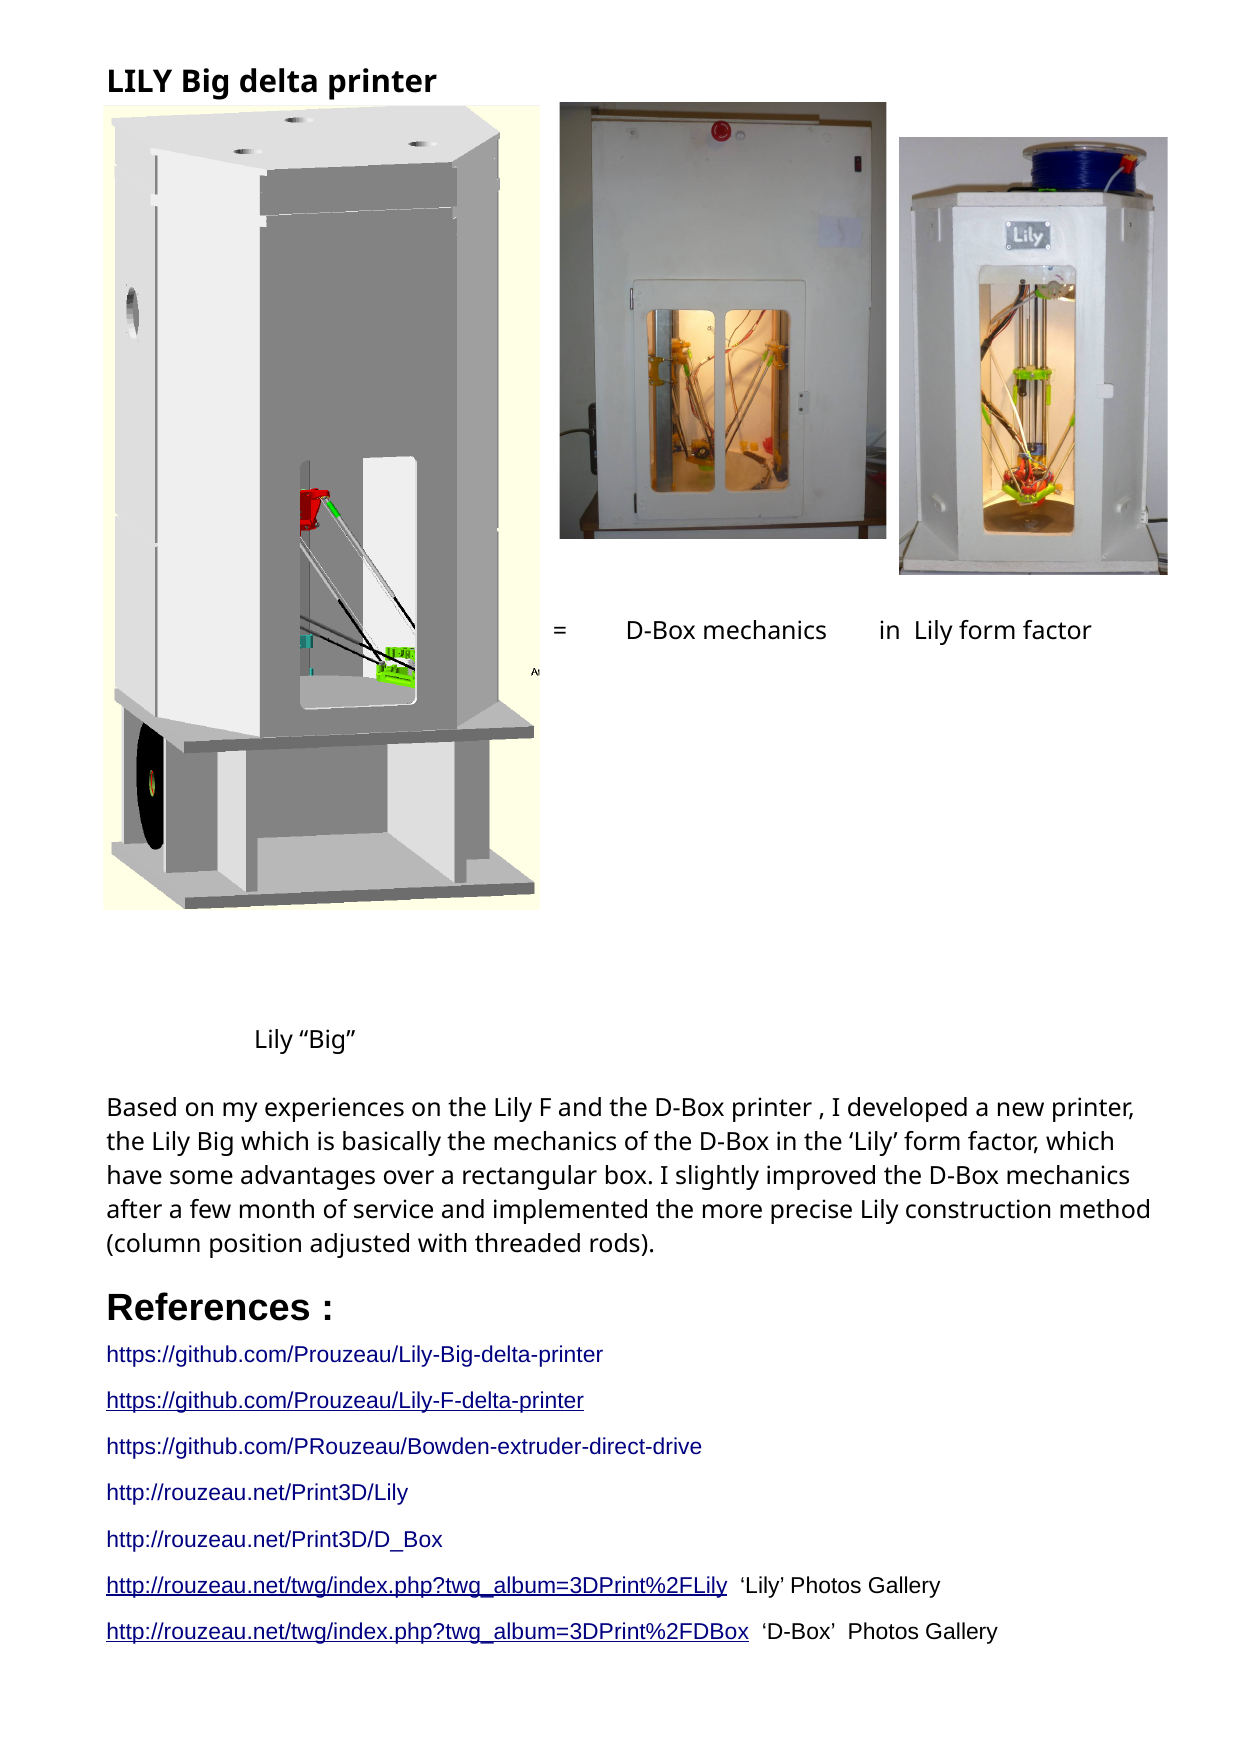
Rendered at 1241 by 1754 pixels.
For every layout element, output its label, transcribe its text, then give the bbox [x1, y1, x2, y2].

text LILY Big delta printer [106, 59, 1169, 102]
text https://github.com/Prouzeau/Lily-F-delta-printer [106, 1387, 1169, 1413]
text https://github.com/PRouzeau/Bowden-extruder-direct-drive [106, 1433, 1169, 1459]
text http://rouzeau.net/Print3D/Lily [106, 1479, 1169, 1506]
picture [559, 102, 887, 539]
picture [899, 137, 1168, 575]
text http://rouzeau.net/twg/index.php?twg_album=3DPrint%2FLily ‘Lily’ Photos Gallery [106, 1572, 1169, 1598]
text Lily “Big” [106, 1021, 1169, 1055]
text Based on my experiences on the Lily F and the D-Box printer , I developed a new printer, the Lily Big which is basically the mechanics of the D-Box in the ‘Lily’ form factor, which have some advantages over a rectangular box. I slightly improved the D-Box mechanics after a few month of service and implemented the more precise Lily construction method (column position adjusted with threaded rods). [106, 1089, 1169, 1260]
picture [103, 102, 540, 910]
text = D-Box mechanics in Lily form factor [540, 613, 1169, 647]
subtitle References : [106, 1285, 1169, 1328]
text http://rouzeau.net/twg/index.php?twg_album=3DPrint%2FDBox ‘D-Box’ Photos Gallery [106, 1618, 1169, 1644]
text http://rouzeau.net/Print3D/D_Box [106, 1526, 1169, 1552]
text https://github.com/Prouzeau/Lily-Big-delta-printer [106, 1341, 1169, 1367]
